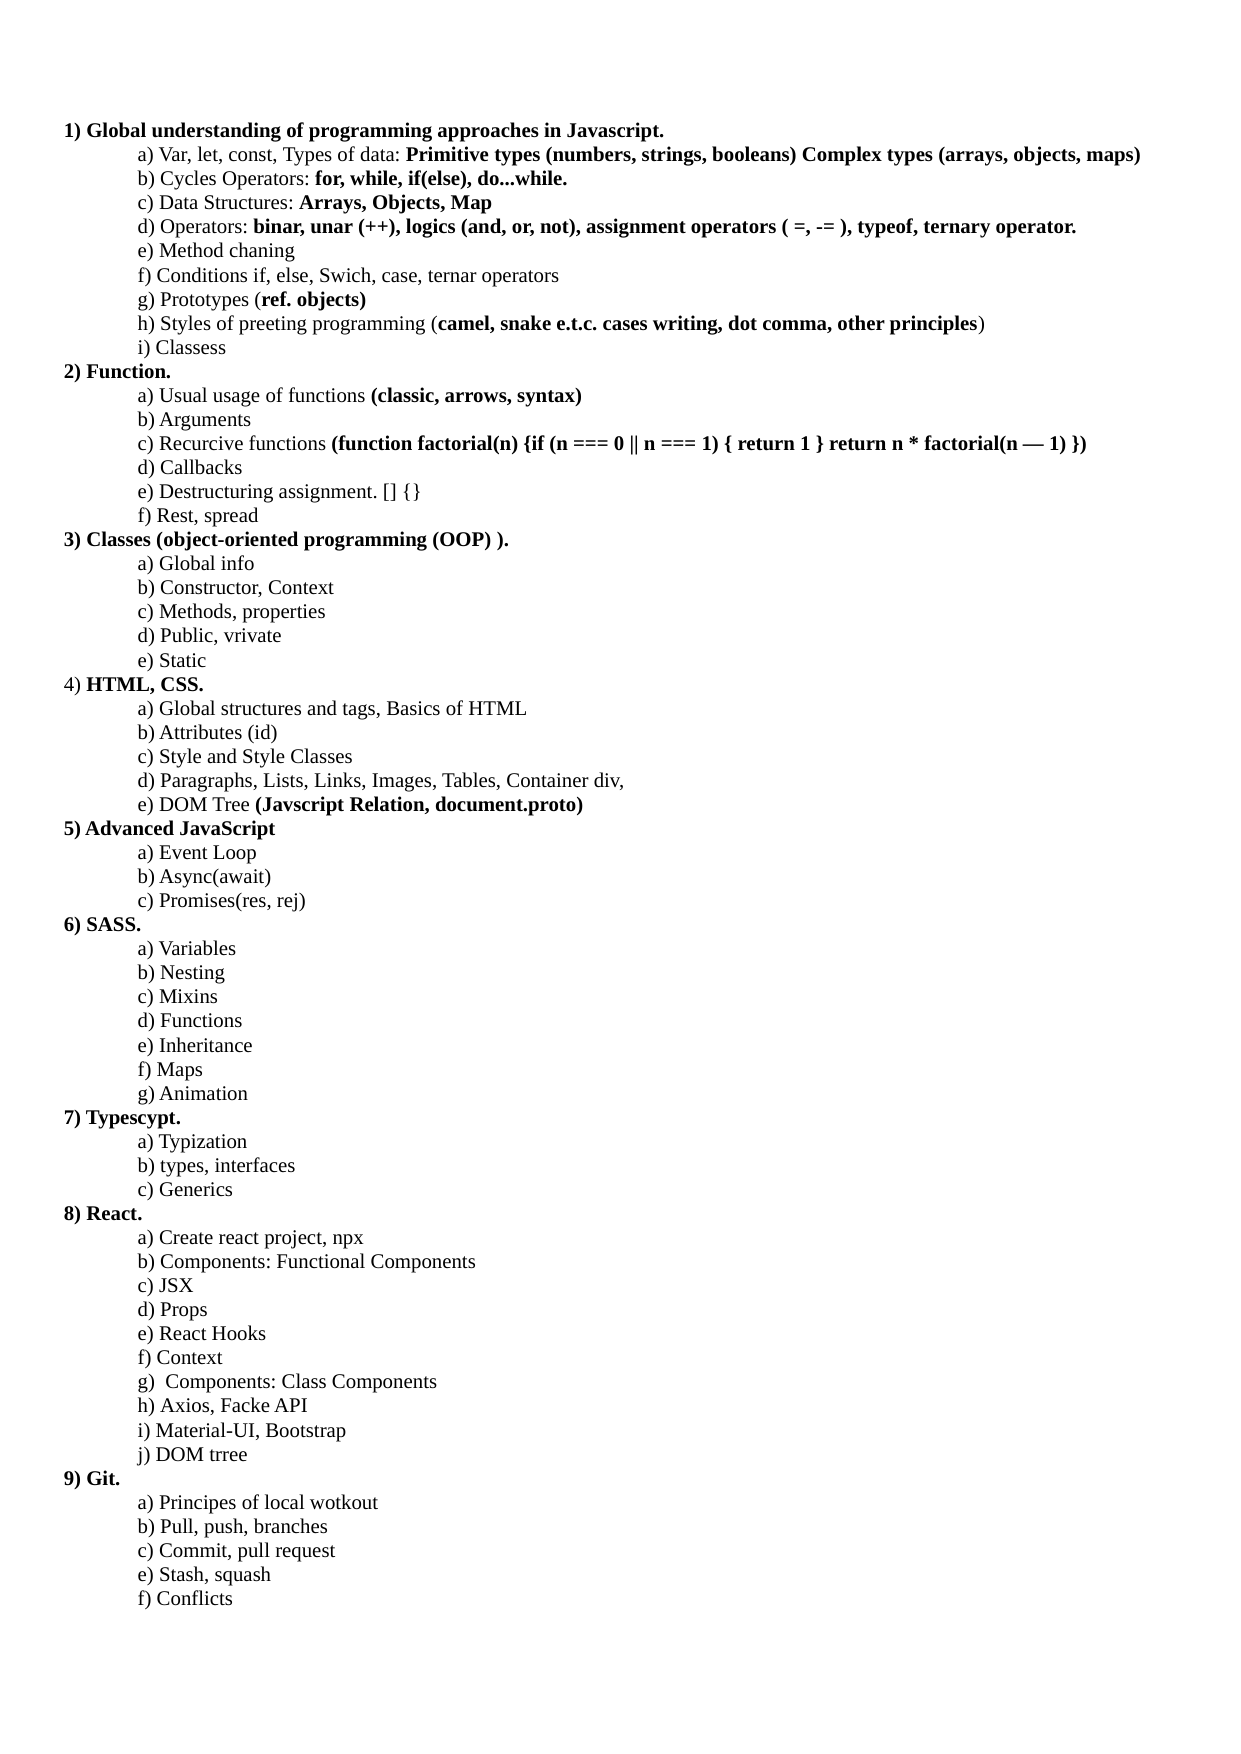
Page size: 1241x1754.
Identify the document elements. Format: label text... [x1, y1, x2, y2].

text b) Pull, push, branches [63, 1514, 1186, 1538]
text e) Method chaning [63, 238, 1186, 262]
text a) Global info [63, 551, 1186, 575]
text c) Methods, properties d) Public, vrivate e) Static 4) HTML, CSS. a) Global structures and tags, Basics of HTML b) Attributes (id) c) Style and Style Classes d) Paragraphs, Lists, Links, Images, Tables, Container div, e) DOM Tree (Javscript Relation, document.proto) 5) Advanced JavaScript a) Event Loop b) Async(await) c) Promises(res, rej) 6) SASS. a) Variables b) Nesting c) Mixins d) Functions e) Inheritance f) Maps g) Animation 7) Typescypt. [63, 599, 1186, 1129]
text a) Typization [63, 1129, 1186, 1153]
text b) Arguments [63, 407, 1186, 431]
text a) Var, let, const, Types of data: Primitive types (numbers, strings, booleans) Complex types (arrays, objects, maps) [63, 142, 1186, 166]
text f) Conditions if, else, Swich, case, ternar operators g) Prototypes (ref. objects) [63, 262, 1186, 311]
text i) Classess 2) Function. [63, 335, 1186, 383]
text b) Cycles Operators: for, while, if(else), do...while. [63, 166, 1186, 190]
text c) Commit, pull request e) Stash, squash f) Conflicts [63, 1538, 1186, 1610]
text d) Operators: binar, unar (++), logics (and, or, not), assignment operators ( =, -= ), typeof, ternary operator. [63, 214, 1186, 238]
text 1) Global understanding of programming approaches in Javascript. [63, 118, 1186, 142]
text a) Usual usage of functions (classic, arrows, syntax) [10, 383, 1186, 407]
text c) Data Structures: Arrays, Objects, Map [63, 190, 1186, 214]
text a) Principes of local wotkout [63, 1490, 1186, 1514]
text h) Styles of preeting programming (camel, snake e.t.c. cases writing, dot comma, other principles) [63, 311, 1186, 335]
text c) Recurcive functions (function factorial(n) {if (n === 0 || n === 1) { return 1 } return n * factorial(n — 1) }) d) Callbacks e) Destructuring assignment. [] {} f) Rest, spread 3) Classes (object-oriented programming (OOP) ). [63, 431, 1186, 551]
text b) Constructor, Context [63, 575, 1186, 599]
text b) types, interfaces [63, 1153, 1186, 1177]
text c) Generics 8) React. a) Create react project, npx b) Components: Functional Components c) JSX [63, 1177, 1186, 1297]
text d) Props e) React Hooks f) Context g) Components: Class Components h) Axios, Facke API i) Material-UI, Bootstrap j) DOM trree 9) Git. [63, 1297, 1186, 1490]
